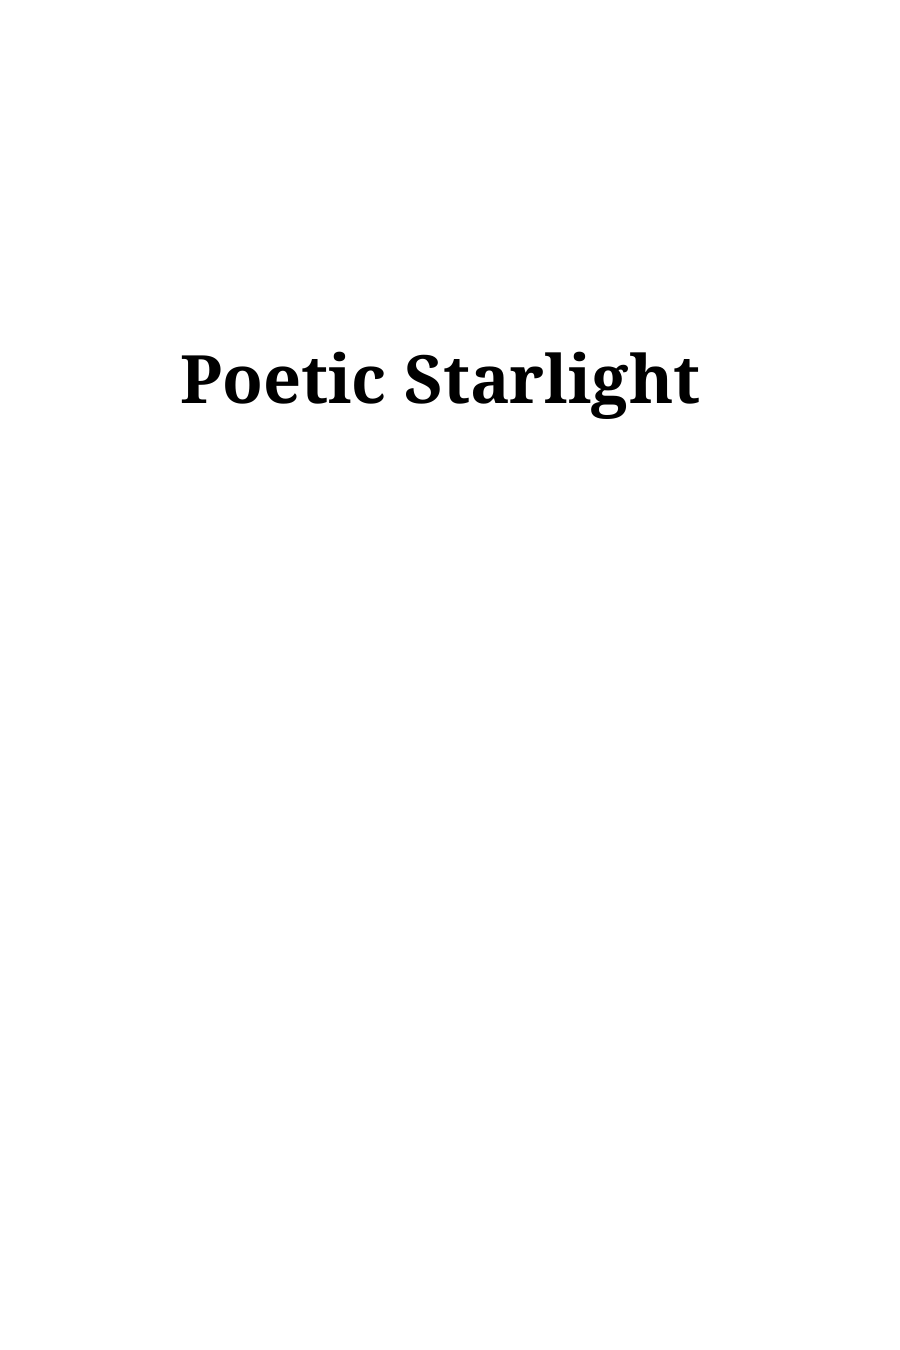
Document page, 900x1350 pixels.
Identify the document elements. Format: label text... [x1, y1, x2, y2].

text Poetic Starlight [90, 332, 765, 423]
